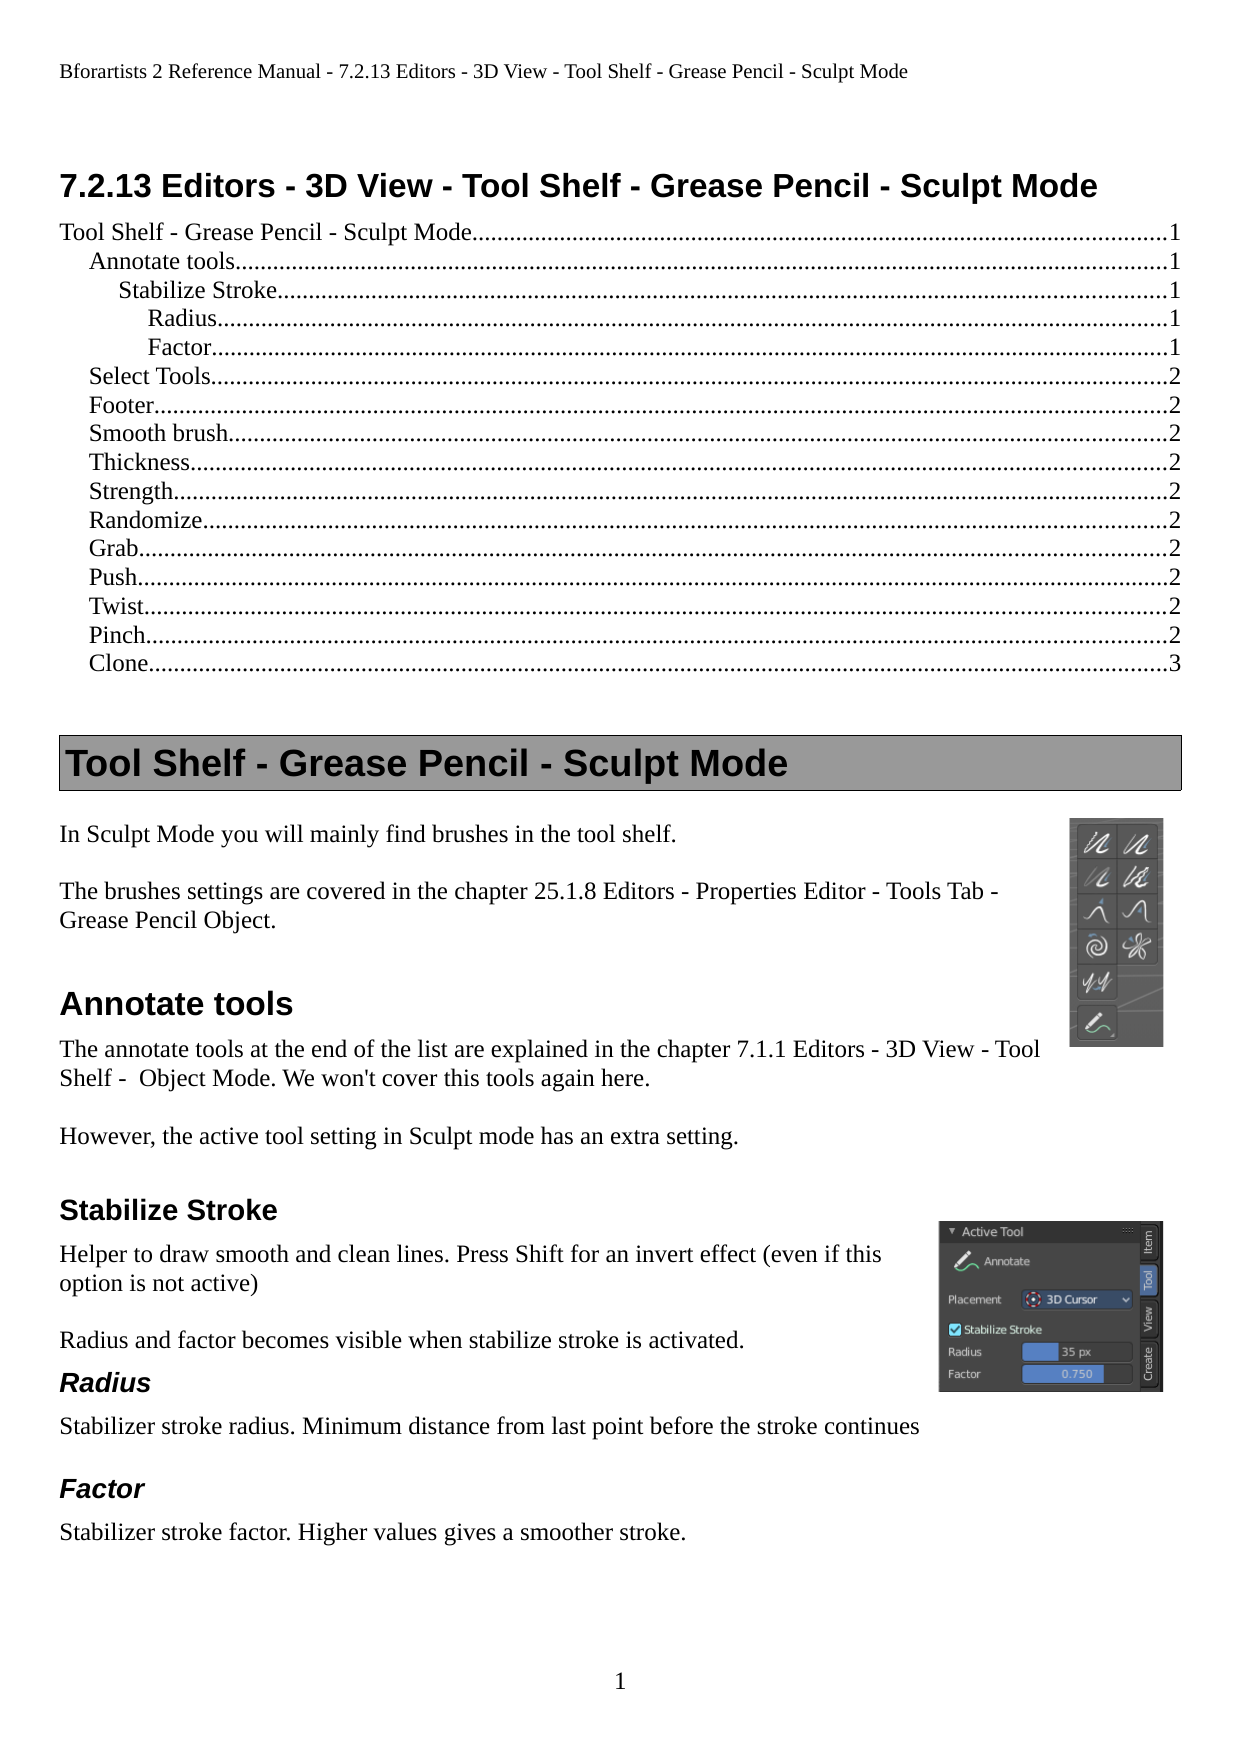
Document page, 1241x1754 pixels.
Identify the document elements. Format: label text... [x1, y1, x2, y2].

text Randomize 2 [88, 505, 1181, 533]
text Stabilize Stroke 1 [118, 275, 1181, 303]
text Thickness 2 [88, 447, 1181, 476]
text Push 2 [88, 562, 1181, 591]
text However, the active tool setting in Sculpt mode has an extra setting. [59, 1121, 1181, 1149]
text Grab 2 [88, 533, 1181, 562]
text Helper to draw smooth and clean lines. Press Shift for an invert effect (even if this option is not active) [59, 1239, 938, 1297]
text Twist 2 [88, 591, 1181, 620]
text Select Tools 2 [88, 361, 1181, 390]
subtitle Stabilize Stroke [59, 1193, 1181, 1227]
text The brushes settings are covered in the chapter 25.1.8 Editors - Properties Editor - Tools Tab - Grease Pencil Object. [59, 876, 1069, 934]
text Factor 1 [147, 332, 1181, 361]
text Stabilizer stroke radius. Minimum distance from last point before the stroke continues [59, 1411, 1181, 1440]
text Strength 2 [88, 476, 1181, 505]
subtitle [1164, 983, 1181, 1022]
text Pinch 2 [88, 620, 1181, 648]
text Radius 1 [147, 303, 1181, 332]
text In Sculpt Mode you will mainly find brushes in the tool shelf. [59, 819, 1069, 848]
text Radius and factor becomes visible when stabilize stroke is activated. [59, 1325, 938, 1354]
subtitle Annotate tools [59, 983, 1069, 1022]
subtitle 7.2.13 Editors - 3D View - Tool Shelf - Grease Pencil - Sculpt Mode [59, 166, 1181, 205]
picture [1069, 818, 1164, 1047]
table_header Tool Shelf - Grease Pencil - Sculpt Mode [60, 736, 1181, 790]
text Annotate tools 1 [88, 246, 1181, 275]
text The annotate tools at the end of the list are explained in the chapter 7.1.1 Editors - 3D View - Tool Shelf - Object Mode. We won't cover this tools again here. [59, 1034, 1181, 1092]
picture [938, 1221, 1164, 1392]
subtitle Factor [59, 1473, 1181, 1504]
text Footer 2 [88, 390, 1181, 418]
text Stabilizer stroke factor. Higher values gives a smoother stroke. [59, 1517, 1181, 1546]
text Clone 3 [88, 648, 1181, 677]
subtitle Radius [59, 1367, 1181, 1398]
text Tool Shelf - Grease Pencil - Sculpt Mode 1 [59, 217, 1181, 246]
text Smooth brush 2 [88, 418, 1181, 447]
